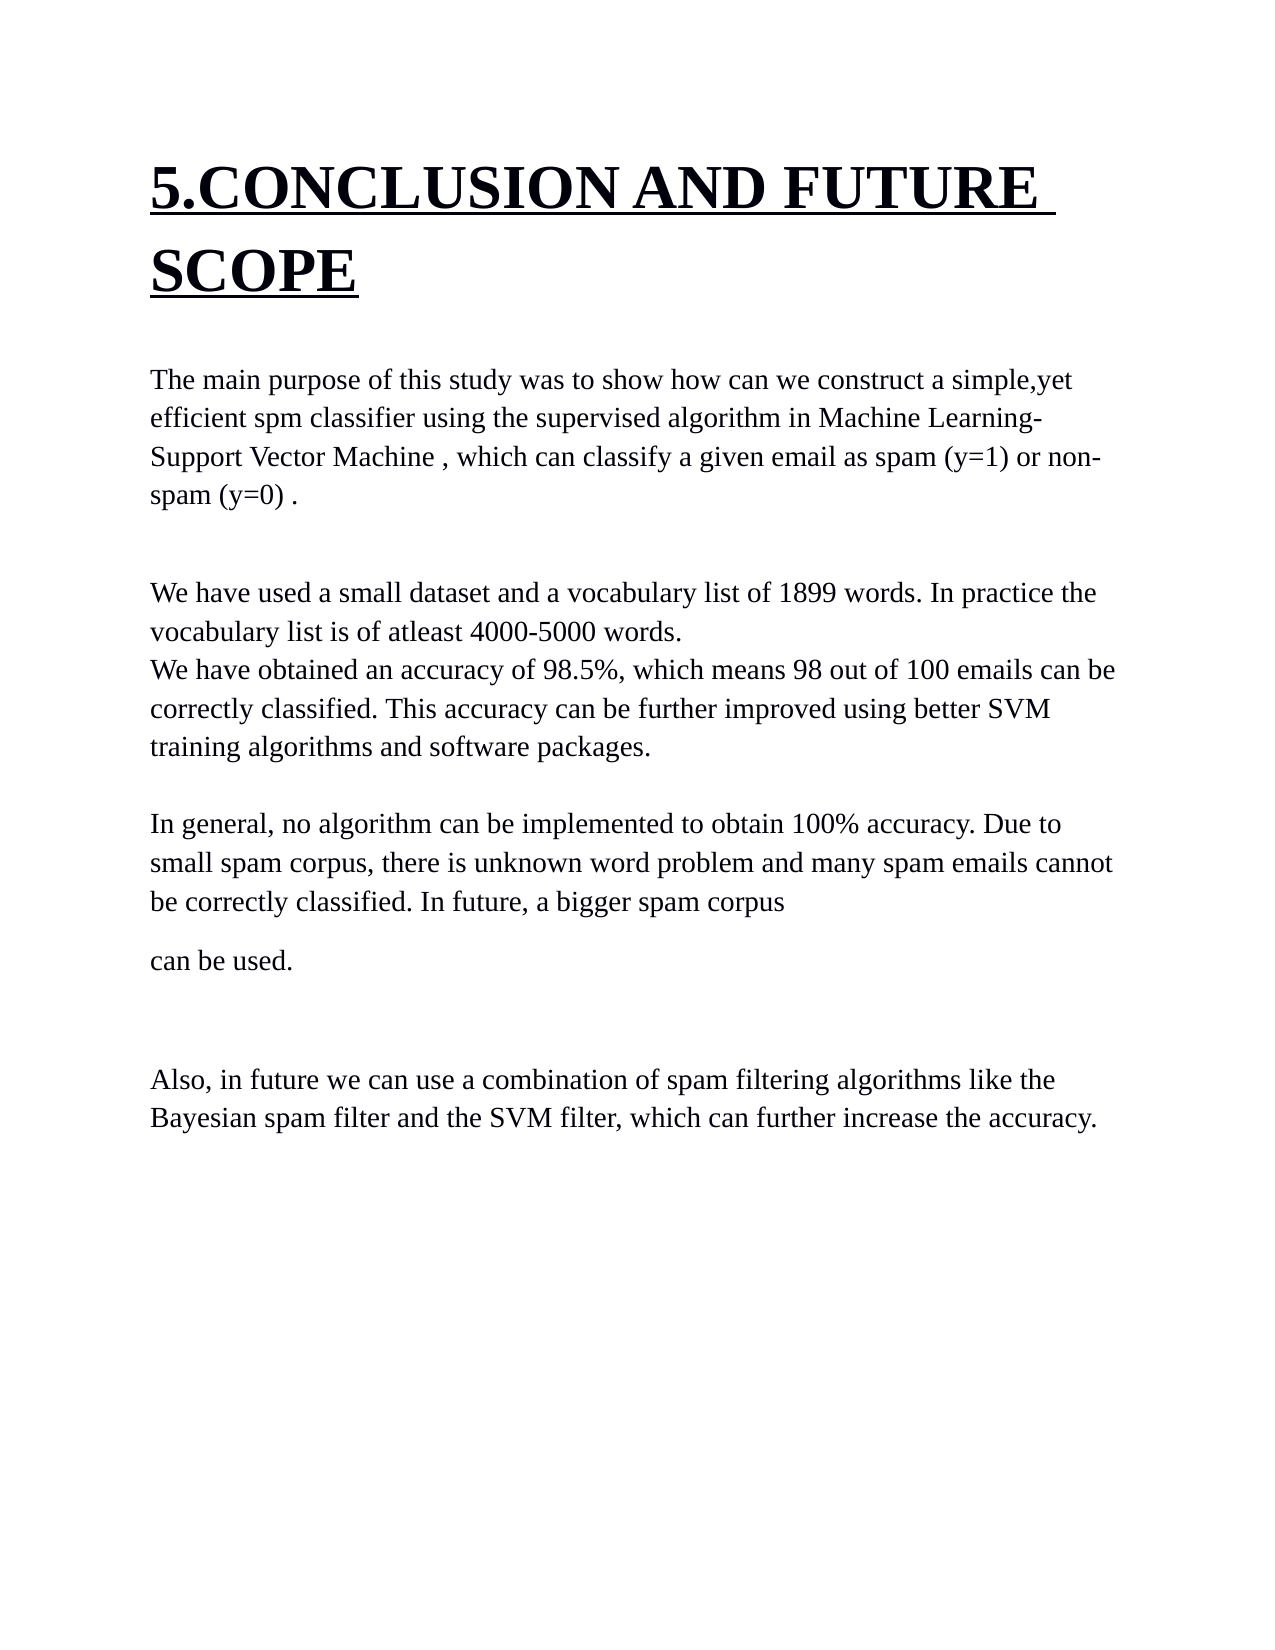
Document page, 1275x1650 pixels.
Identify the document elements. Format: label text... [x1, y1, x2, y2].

text can be used. [150, 943, 1125, 977]
text 5.CONCLUSION AND FUTURE SCOPE [150, 150, 1125, 337]
text The main purpose of this study was to show how can we construct a simple,yet efficient spm classifier using the supervised algorithm in Machine Learning- Support Vector Machine , which can classify a given email as spam (y=1) or non-spam (y=0) . [150, 362, 1125, 511]
text Also, in future we can use a combination of spam filtering algorithms like the Bayesian spam filter and the SVM filter, which can further increase the accuracy. [150, 1062, 1125, 1254]
text We have used a small dataset and a vocabulary list of 1899 words. In practice the vocabulary list is of atleast 4000-5000 words. We have obtained an accuracy of 98.5%, which means 98 out of 100 emails can be correctly classified. This accuracy can be further improved using better SVM training algorithms and software packages. In general, no algorithm can be implemented to obtain 100% accuracy. Due to small spam corpus, there is unknown word problem and many spam emails cannot be correctly classified. In future, a bigger spam corpus [150, 537, 1125, 917]
